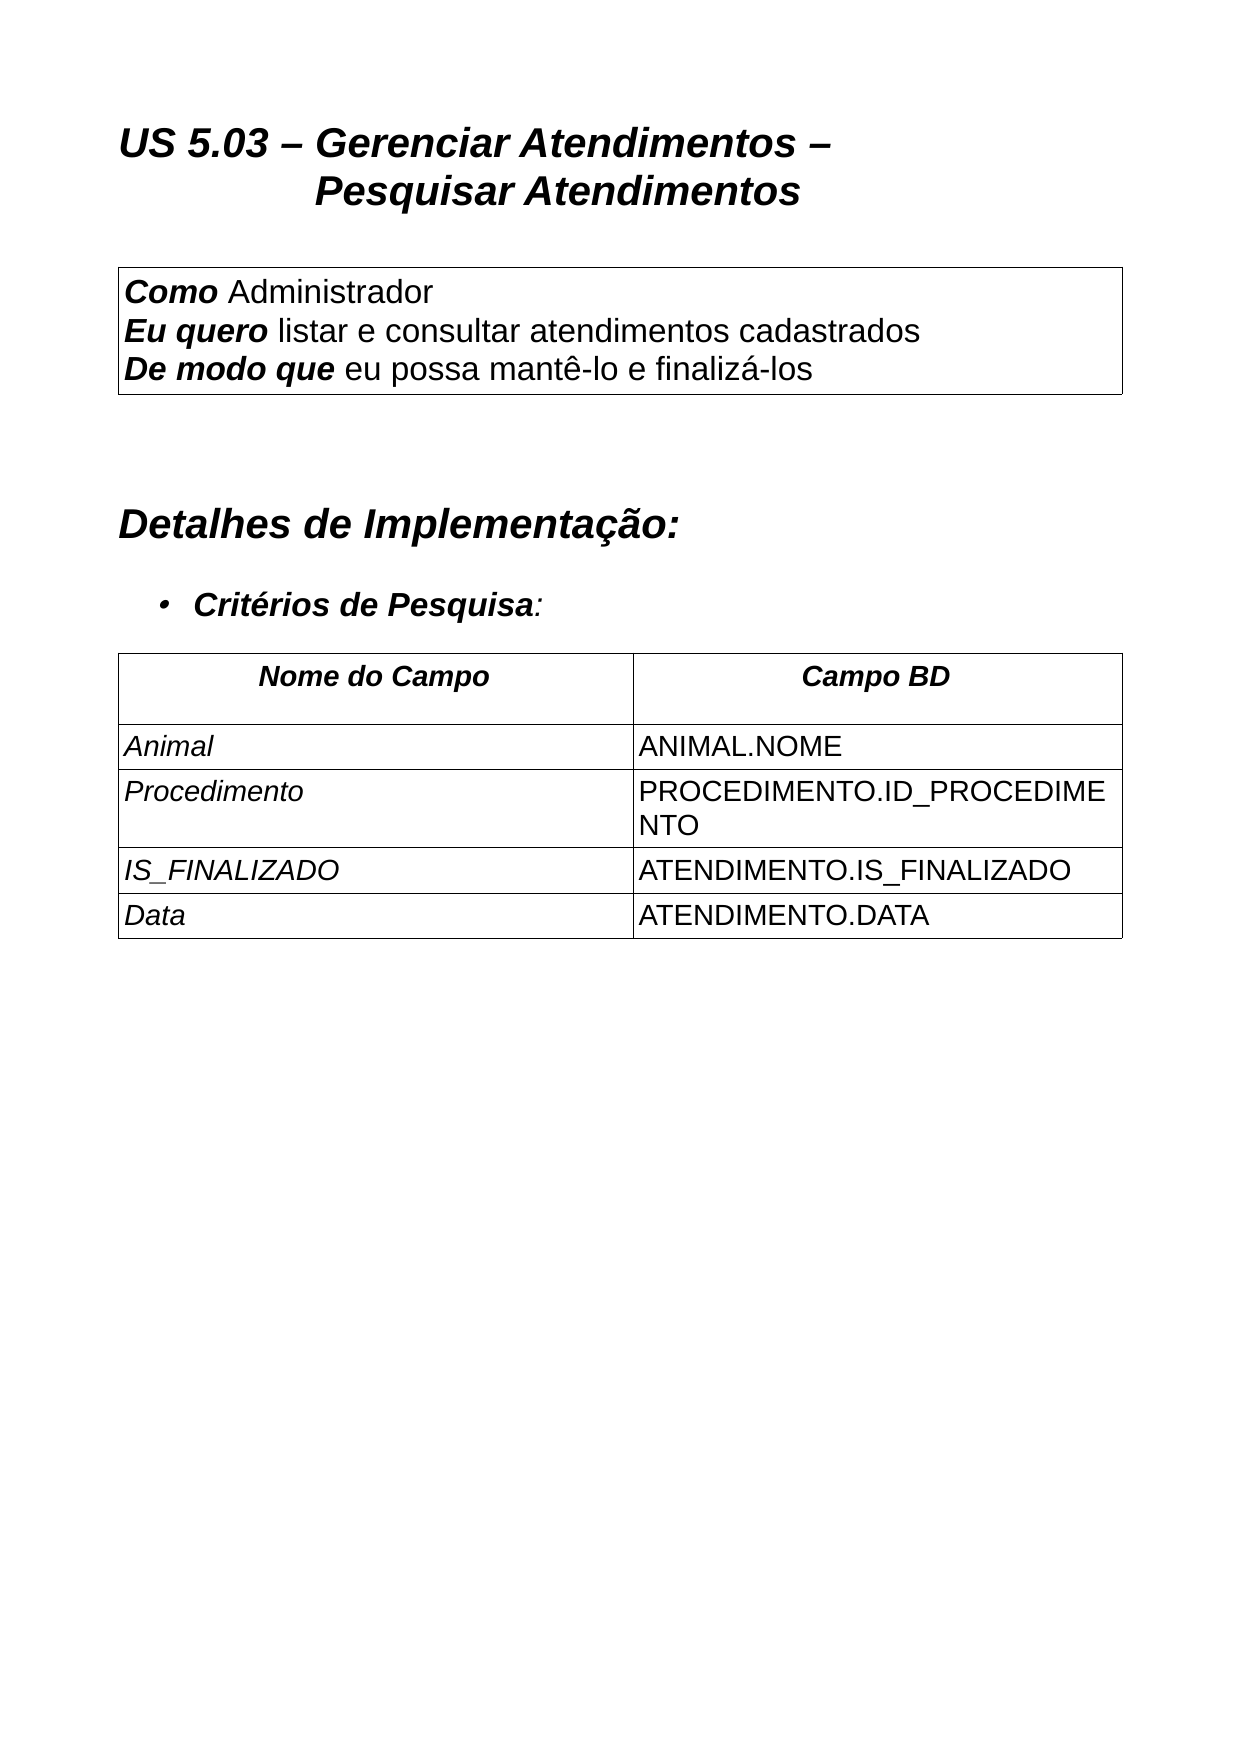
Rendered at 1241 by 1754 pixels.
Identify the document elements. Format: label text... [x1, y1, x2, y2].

text Detalhes de Implementação: [118, 499, 1122, 547]
list Critérios de Pesquisa: [156, 585, 1122, 653]
table_cell ATENDIMENTO.DATA [634, 894, 1122, 937]
table_header Nome do Campo [119, 654, 633, 723]
table_cell Procedimento [119, 770, 633, 847]
table_cell ANIMAL.NOME [634, 725, 1122, 769]
text Pesquisar Atendimentos [118, 166, 1122, 214]
table_header Como Administrador Eu quero listar e consultar atendimentos cadastrados De modo que eu possa mantê-lo e finalizá-los [119, 268, 1122, 393]
table_cell Data [119, 894, 633, 937]
text US 5.03 – Gerenciar Atendimentos – [118, 118, 1122, 166]
table_header Campo BD [634, 654, 1122, 723]
table_cell PROCEDIMENTO.ID_PROCEDIMENTO [634, 770, 1122, 847]
table_cell ATENDIMENTO.IS_FINALIZADO [634, 848, 1122, 892]
table_cell IS_FINALIZADO [119, 848, 633, 892]
table_cell Animal [119, 725, 633, 769]
